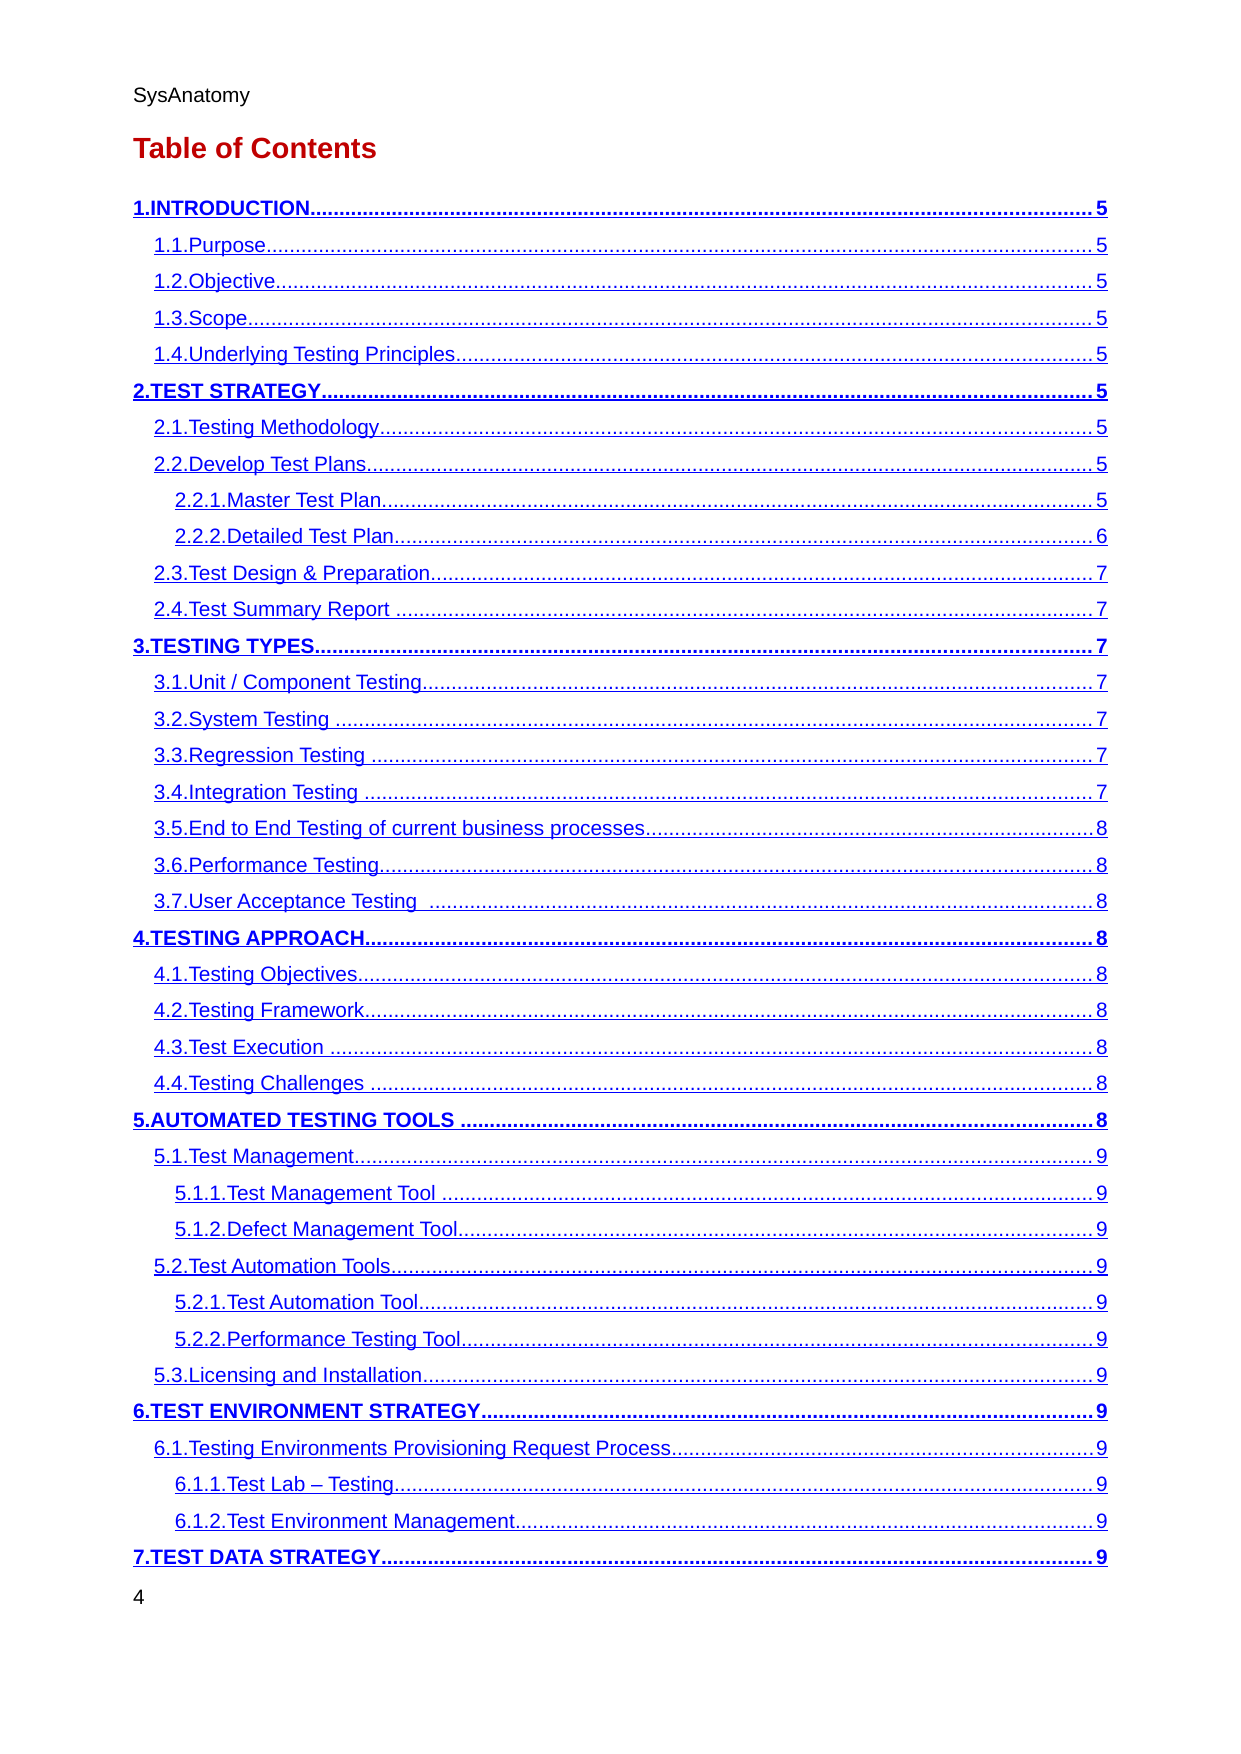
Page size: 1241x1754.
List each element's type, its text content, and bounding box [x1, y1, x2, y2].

text 2.Test Strategy 5 [133, 378, 1107, 399]
text 2.3.Test Design & Preparation 7 [154, 561, 1107, 582]
text 3.7.User Acceptance Testing 8 [154, 889, 1107, 910]
text 2.2.1.Master Test Plan 5 [174, 488, 1107, 509]
text 4.Testing Approach 8 [133, 925, 1107, 946]
text 5.2.Test Automation Tools 9 [154, 1253, 1107, 1274]
text 2.1.Testing Methodology 5 [154, 415, 1107, 436]
text 5.1.2.Defect Management Tool 9 [174, 1217, 1107, 1238]
text 1.3.Scope 5 [154, 306, 1107, 327]
text 1.4.Underlying Testing Principles 5 [154, 342, 1107, 363]
text 3.3.Regression Testing 7 [154, 743, 1107, 764]
text 3.4.Integration Testing 7 [154, 779, 1107, 801]
text 1.2.Objective 5 [154, 269, 1107, 290]
text 3.Testing Types 7 [133, 634, 1107, 655]
text 5.Automated Testing Tools 8 [133, 1108, 1107, 1129]
text 5.2.2.Performance Testing Tool 9 [174, 1326, 1107, 1347]
text 5.1.1.Test Management Tool 9 [174, 1181, 1107, 1202]
text 6.1.2.Test Environment Management 9 [174, 1509, 1107, 1530]
text 1.1.Purpose 5 [154, 233, 1107, 254]
text 2.2.Develop Test Plans 5 [154, 451, 1107, 472]
text 2.4.Test Summary Report 7 [154, 597, 1107, 618]
text 7.Test Data Strategy 9 [133, 1545, 1107, 1566]
text 4.2.Testing Framework 8 [154, 998, 1107, 1019]
text 2.2.2.Detailed Test Plan 6 [174, 524, 1107, 545]
text 4.3.Test Execution 8 [154, 1035, 1107, 1056]
text 4.4.Testing Challenges 8 [154, 1071, 1107, 1092]
text 3.5.End to End Testing of current business processes 8 [154, 816, 1107, 837]
text 1.Introduction 5 [133, 196, 1107, 217]
text 5.1.Test Management 9 [154, 1144, 1107, 1165]
text 6.1.1.Test Lab – Testing 9 [174, 1472, 1107, 1493]
subtitle Table of Contents [133, 131, 1107, 165]
text 6.1.Testing Environments Provisioning Request Process 9 [154, 1436, 1107, 1457]
text 5.2.1.Test Automation Tool 9 [174, 1290, 1107, 1311]
text 3.2.System Testing 7 [154, 707, 1107, 728]
text 3.1.Unit / Component Testing 7 [154, 670, 1107, 691]
text 6.Test Environment Strategy 9 [133, 1399, 1107, 1420]
text 5.3.Licensing and Installation 9 [154, 1363, 1107, 1384]
text 4.1.Testing Objectives 8 [154, 962, 1107, 983]
text 3.6.Performance Testing 8 [154, 852, 1107, 873]
